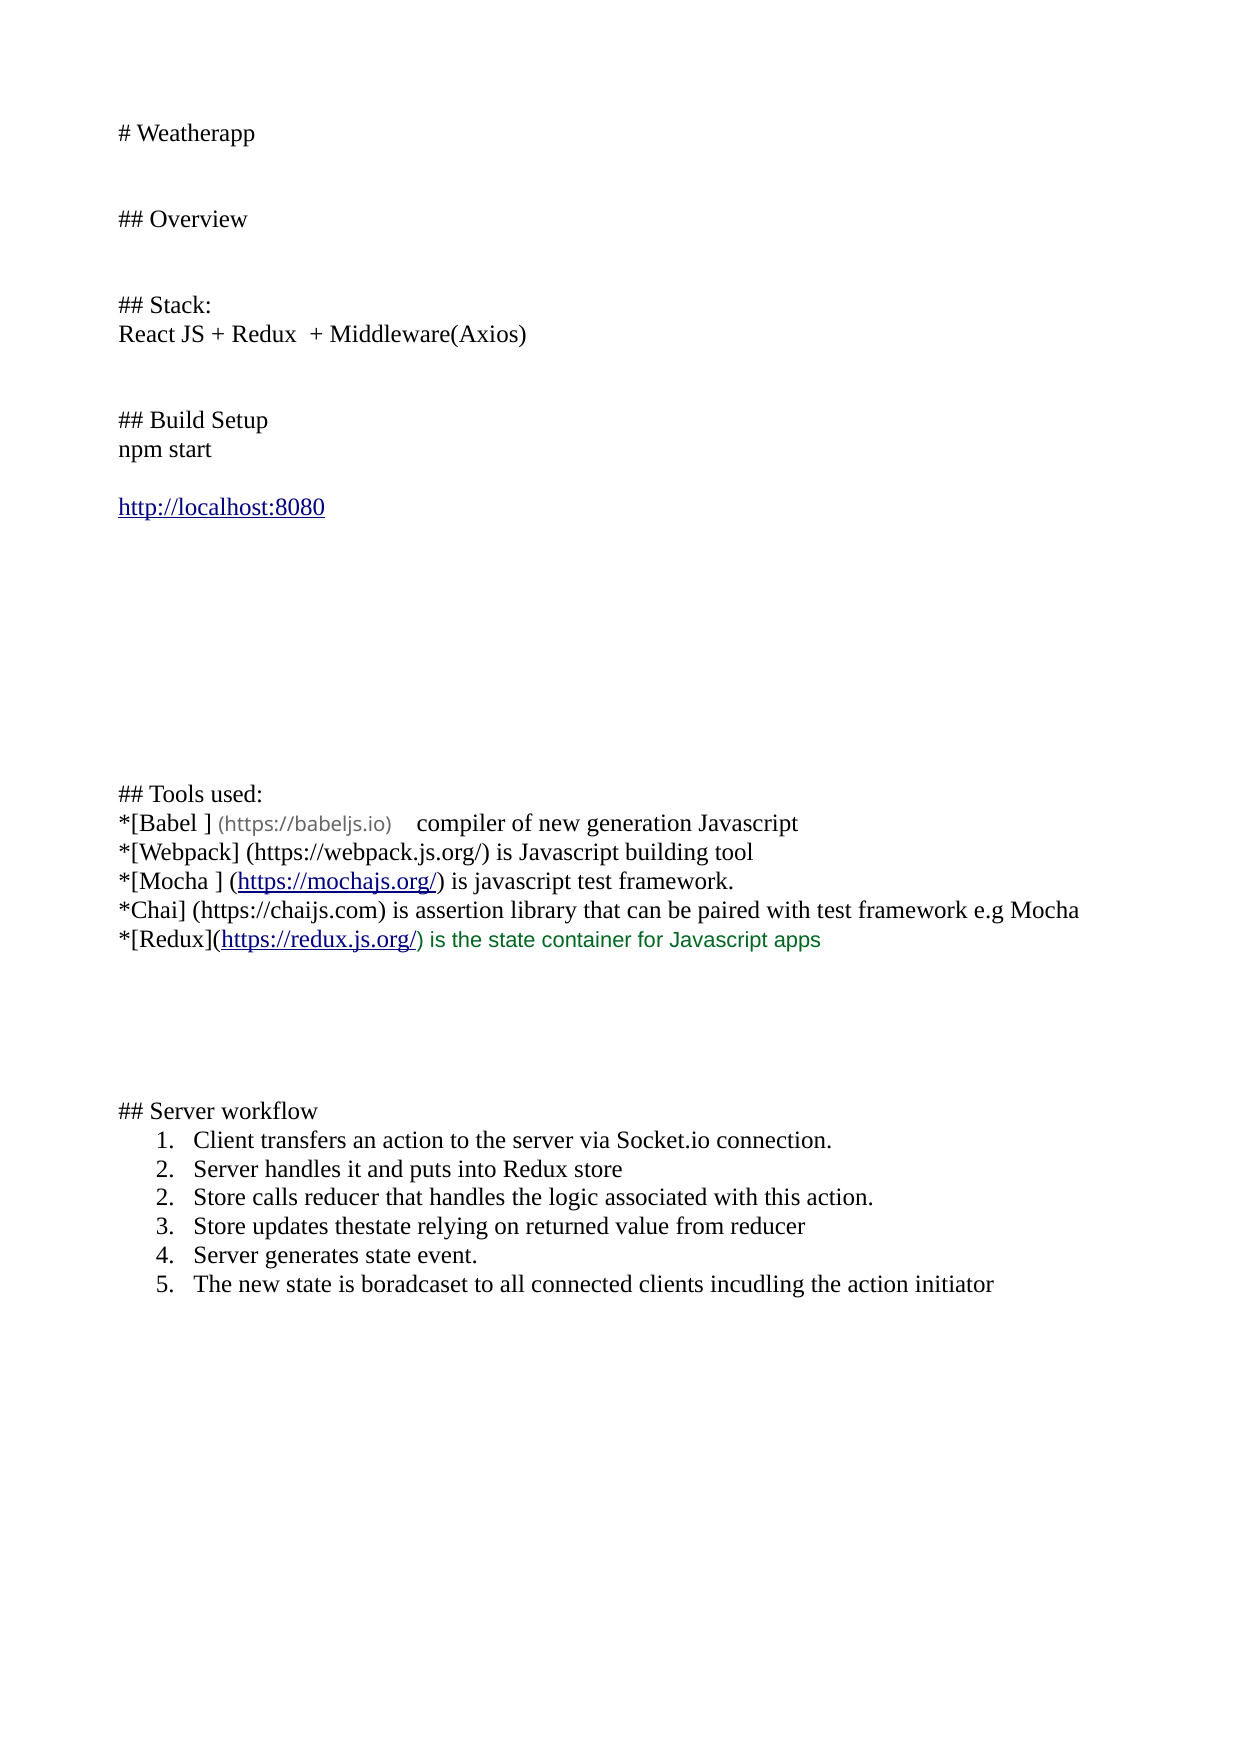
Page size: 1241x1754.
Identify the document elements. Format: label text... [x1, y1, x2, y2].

text *Chai] (https://chaijs.com) is assertion library that can be paired with test framework e.g Mocha [118, 895, 1122, 924]
text *[Babel ] (https://babeljs.io) compiler of new generation Javascript [118, 808, 1122, 837]
text ## Server workflow [118, 981, 1122, 1125]
text *[Mocha ] (https://mochajs.org/) is javascript test framework. [118, 866, 1122, 895]
text ## Overview [118, 204, 1122, 233]
text *[Webpack] (https://webpack.js.org/) is Javascript building tool [118, 837, 1122, 866]
list The new state is boradcaset to all connected clients incudling the action initiator [156, 1269, 1122, 1297]
text ## Stack: [118, 291, 1122, 319]
text npm start [118, 434, 1122, 463]
text React JS + Redux + Middleware(Axios) [118, 319, 1122, 348]
list Store calls reducer that handles the logic associated with this action. [156, 1182, 1122, 1211]
text # Weatherapp [118, 118, 1122, 147]
list Store updates thestate relying on returned value from reducer [156, 1211, 1122, 1240]
list Server handles it and puts into Redux store [156, 1154, 1122, 1182]
text ## Build Setup [118, 406, 1122, 434]
text http://localhost:8080 [118, 492, 1122, 521]
list Server generates state event. [156, 1240, 1122, 1269]
list Client transfers an action to the server via Socket.io connection. [156, 1125, 1122, 1154]
text *[Redux](https://redux.js.org/) is the state container for Javascript apps [118, 924, 1122, 952]
text ## Tools used: [118, 779, 1122, 808]
